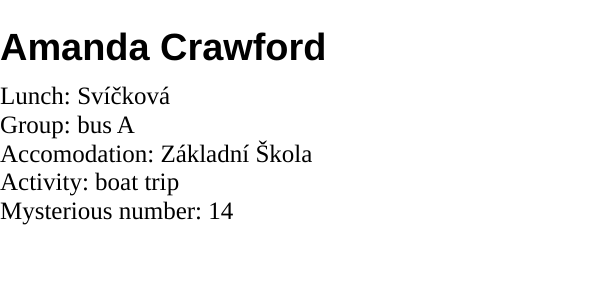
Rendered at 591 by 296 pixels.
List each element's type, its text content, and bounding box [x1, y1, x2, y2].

text Lunch: Svíčková [0, 81, 591, 110]
text Group: bus A [0, 110, 591, 139]
text Mysterious number: 14 [0, 196, 591, 225]
text Accomodation: Základní Škola [0, 139, 591, 167]
text Activity: boat trip [0, 167, 591, 196]
subtitle Amanda Crawford [0, 25, 591, 69]
